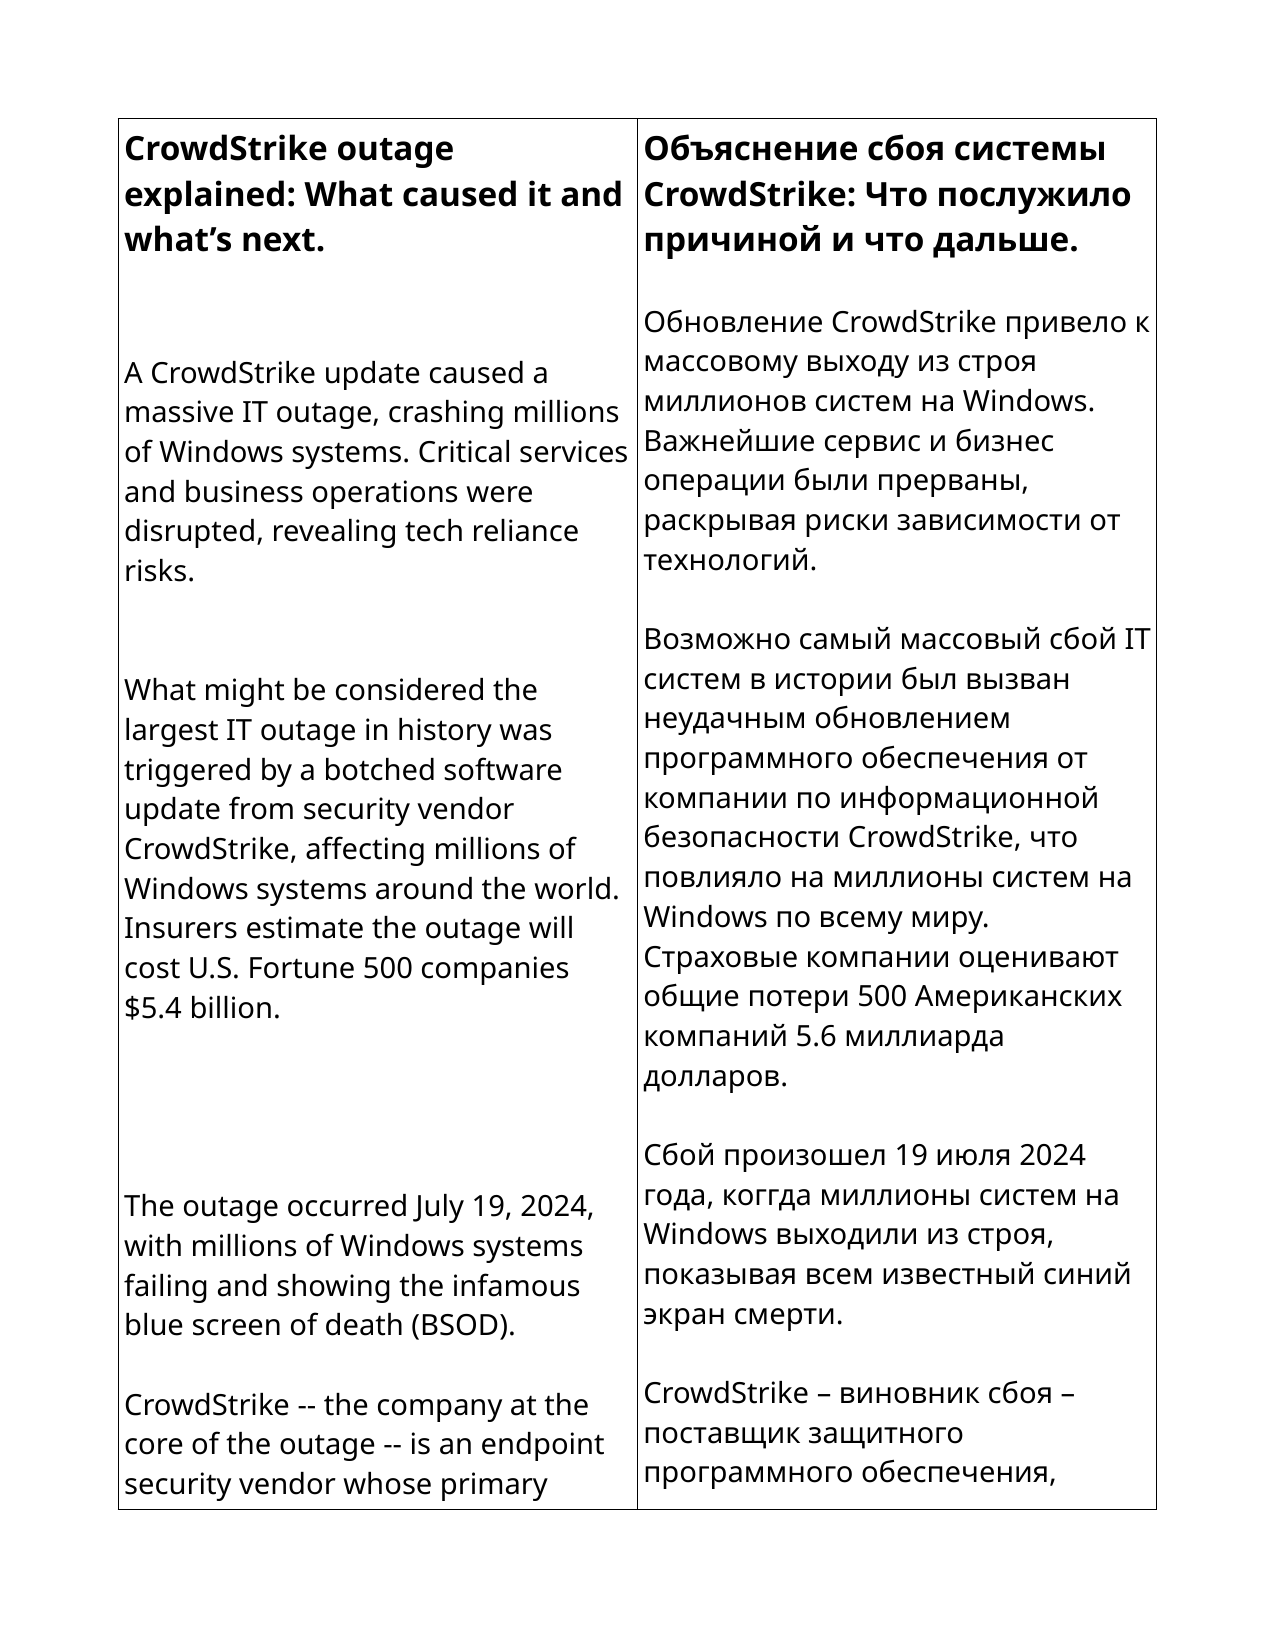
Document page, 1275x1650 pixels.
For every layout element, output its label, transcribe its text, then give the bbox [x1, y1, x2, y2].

table_header Объяснение сбоя системы CrowdStrike: Что послужило причиной и что дальше. Обновление CrowdStrike привело к массовому выходу из строя миллионов систем на Windows. Важнейшие сервис и бизнес операции были прерваны, раскрывая риски зависимости от технологий. Возможно самый массовый сбой IT систем в истории был вызван неудачным обновлением программного обеспечения от компании по информационной безопасности CrowdStrike, что повлияло на миллионы систем на Windows по всему миру. Страховые компании оценивают общие потери 500 Американских компаний 5.6 миллиарда долларов. Сбой произошел 19 июля 2024 года, коггда миллионы систем на Windows выходили из строя, показывая всем известный синий экран смерти. CrowdStrike – виновник сбоя – поставщик защитного программного обеспечения, [638, 119, 1156, 1509]
table_header CrowdStrike outage explained: What caused it and what’s next. A CrowdStrike update caused a massive IT outage, crashing millions of Windows systems. Critical services and business operations were disrupted, revealing tech reliance risks. What might be considered the largest IT outage in history was triggered by a botched software update from security vendor CrowdStrike, affecting millions of Windows systems around the world. Insurers estimate the outage will cost U.S. Fortune 500 companies $5.4 billion. The outage occurred July 19, 2024, with millions of Windows systems failing and showing the infamous blue screen of death (BSOD). CrowdStrike -- the company at the core of the outage -- is an endpoint security vendor whose primary [119, 119, 637, 1509]
